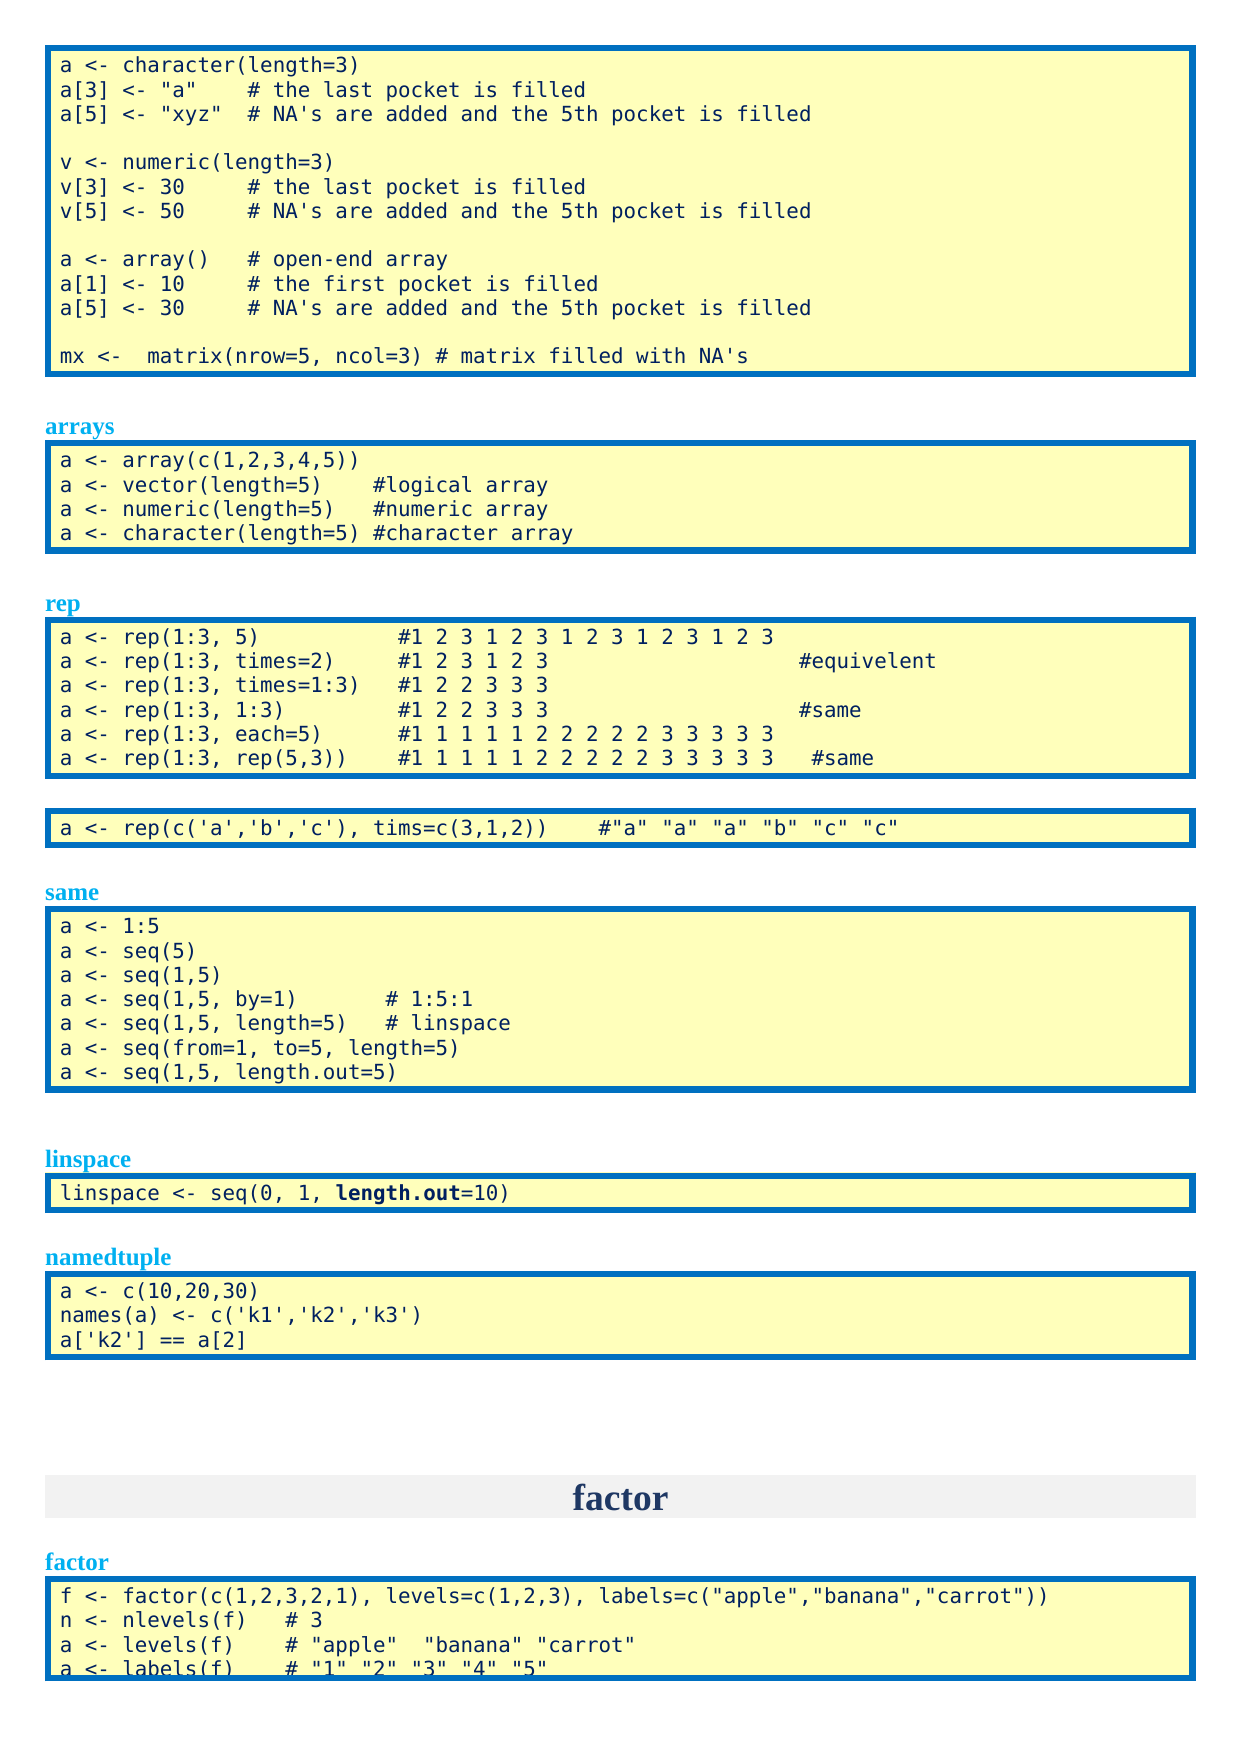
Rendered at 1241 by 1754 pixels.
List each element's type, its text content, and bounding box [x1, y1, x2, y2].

text a <- seq(1,5, length=5) # linspace [51, 1003, 1189, 1027]
text a <- character(length=3) [51, 51, 1189, 69]
text a <- vector(length=5) #logical array [51, 464, 1189, 488]
text linspace <- seq(0, 1, length.out=10) [51, 1179, 1189, 1207]
text a <- c(10,20,30) [51, 1277, 1189, 1295]
subtitle factor [45, 1475, 1196, 1518]
text a <- seq(1,5, length.out=5) [51, 1052, 1189, 1086]
text a <- character(length=5) #character array [51, 513, 1189, 547]
text a <- seq(5) [51, 930, 1189, 954]
title factor [45, 1547, 1196, 1576]
title rep [45, 588, 1196, 617]
text a <- rep(c('a','b','c'), tims=c(3,1,2)) #"a" "a" "a" "b" "c" "c" [51, 814, 1189, 842]
text a <- 1:5 [51, 912, 1189, 930]
text a <- rep(1:3, rep(5,3)) #1 1 1 1 1 2 2 2 2 2 3 3 3 3 3 #same [51, 738, 1189, 773]
text a[5] <- "xyz" # NA's are added and the 5th pocket is filled [51, 93, 1189, 118]
text a <- rep(1:3, each=5) #1 1 1 1 1 2 2 2 2 2 3 3 3 3 3 [51, 714, 1189, 738]
title linspace [45, 1144, 1196, 1172]
text v[3] <- 30 # the last pocket is filled [51, 166, 1189, 191]
text f <- factor(c(1,2,3,2,1), levels=c(1,2,3), labels=c("apple","banana","carrot")) [51, 1582, 1189, 1600]
title same [45, 877, 1196, 906]
text a <- seq(1,5) [51, 954, 1189, 979]
text a <- seq(from=1, to=5, length=5) [51, 1027, 1189, 1052]
text a <- rep(1:3, times=2) #1 2 3 1 2 3 #equivelent [51, 641, 1189, 665]
text mx <- matrix(nrow=5, ncol=3) # matrix filled with NA's [51, 336, 1189, 371]
text a <- array(c(1,2,3,4,5)) [51, 446, 1189, 464]
title arrays [45, 411, 1196, 440]
text a <- rep(1:3, 5) #1 2 3 1 2 3 1 2 3 1 2 3 1 2 3 [51, 623, 1189, 641]
text a <- levels(f) # "apple" "banana" "carrot" [51, 1624, 1189, 1649]
text a <- rep(1:3, 1:3) #1 2 2 3 3 3 #same [51, 689, 1189, 714]
text a <- numeric(length=5) #numeric array [51, 488, 1189, 513]
text a <- seq(1,5, by=1) # 1:5:1 [51, 979, 1189, 1003]
text a[5] <- 30 # NA's are added and the 5th pocket is filled [51, 288, 1189, 312]
title namedtuple [45, 1242, 1196, 1271]
text a <- array() # open-end array [51, 239, 1189, 263]
text a <- labels(f) # "1" "2" "3" "4" "5" [51, 1649, 1189, 1675]
text a <- rep(1:3, times=1:3) #1 2 2 3 3 3 [51, 665, 1189, 689]
text a[3] <- "a" # the last pocket is filled [51, 69, 1189, 93]
text v[5] <- 50 # NA's are added and the 5th pocket is filled [51, 191, 1189, 215]
text a['k2'] == a[2] [51, 1319, 1189, 1354]
text a[1] <- 10 # the first pocket is filled [51, 263, 1189, 288]
text v <- numeric(length=3) [51, 142, 1189, 166]
text n <- nlevels(f) # 3 [51, 1600, 1189, 1624]
text names(a) <- c('k1','k2','k3') [51, 1295, 1189, 1319]
